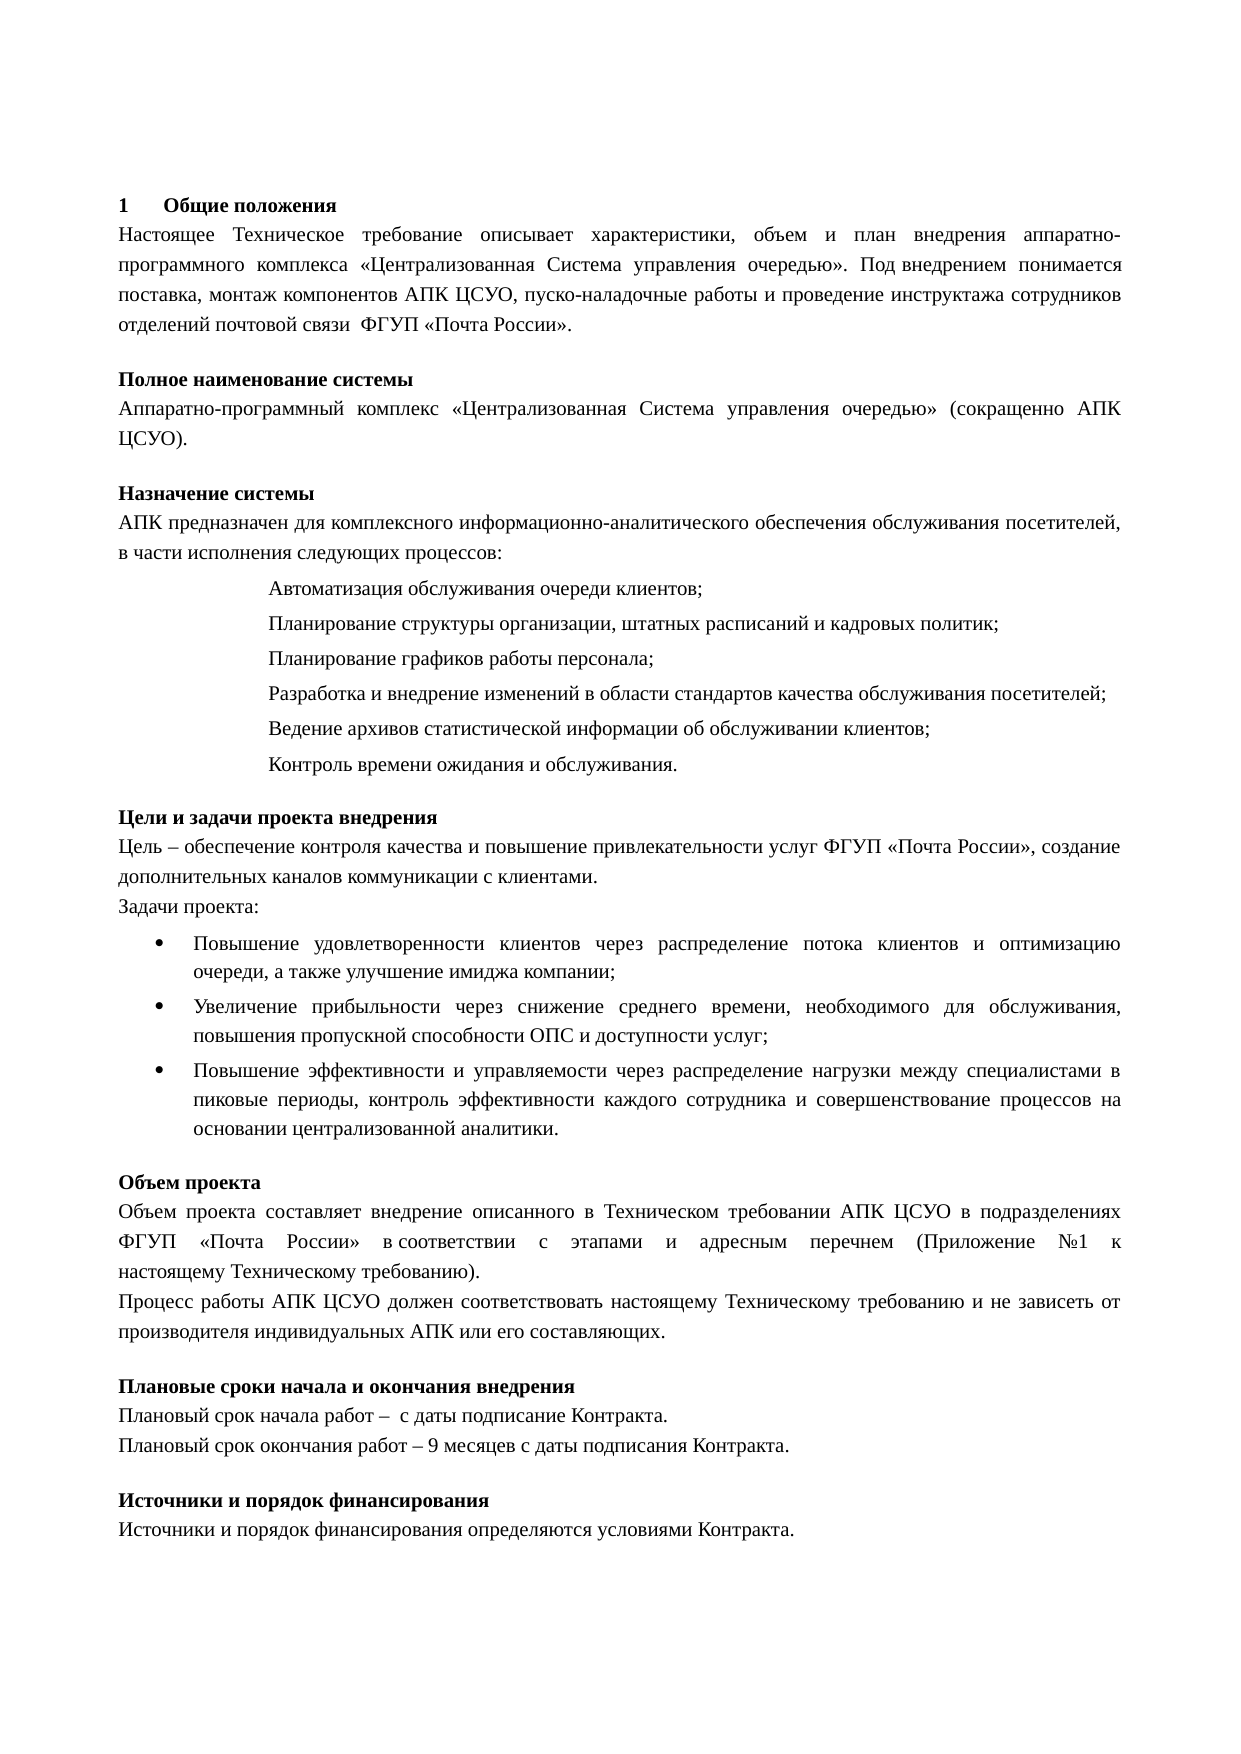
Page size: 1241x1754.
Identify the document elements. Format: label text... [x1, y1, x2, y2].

text Источники и порядок финансирования определяются условиями Контракта. [118, 1516, 1122, 1541]
list Общие положения [118, 193, 1122, 217]
text Планирование графиков работы персонала; [268, 646, 1122, 670]
list Повышение эффективности и управляемости через распределение нагрузки между специалистами в пиковые периоды, контроль эффективности каждого сотрудника и совершенствование процессов на основании централизованной аналитики. [156, 1058, 1122, 1140]
text Планирование структуры организации, штатных расписаний и кадровых политик; [268, 611, 1122, 635]
text Плановый срок окончания работ – 9 месяцев с даты подписания Контракта. [118, 1433, 1122, 1457]
text Цели и задачи проекта внедрения [118, 805, 1122, 829]
text Аппаратно-программный комплекс «Централизованная Система управления очередью» (сокращенно АПК ЦСУО). [118, 396, 1122, 450]
text Объем проекта [118, 1170, 1122, 1194]
text Объем проекта составляет внедрение описанного в Техническом требовании АПК ЦСУО в подразделениях ФГУП «Почта России» в соответствии с этапами и адресным перечнем (Приложение №1 к настоящему Техническому требованию). [118, 1199, 1122, 1283]
text Ведение архивов статистической информации об обслуживании клиентов; [268, 716, 1122, 740]
text АПК предназначен для комплексного информационно-аналитического обеспечения обслуживания посетителей, в части исполнения следующих процессов: [118, 510, 1122, 564]
text Полное наименование системы [118, 367, 1122, 391]
text Разработка и внедрение изменений в области стандартов качества обслуживания посетителей; [268, 681, 1122, 705]
text Автоматизация обслуживания очереди клиентов; [268, 576, 1122, 600]
text Настоящее Техническое требование описывает характеристики, объем и план внедрения аппаратно-программного комплекса «Централизованная Система управления очередью». Под внедрением понимается поставка, монтаж компонентов АПК ЦСУО, пуско-наладочные работы и проведение инструктажа сотрудников отделений почтовой связи ФГУП «Почта России». [118, 222, 1122, 336]
text Назначение системы [118, 481, 1122, 505]
text Контроль времени ожидания и обслуживания. [268, 751, 1122, 776]
text Плановый срок начала работ – с даты подписание Контракта. [118, 1403, 1122, 1427]
list Увеличение прибыльности через снижение среднего времени, необходимого для обслуживания, повышения пропускной способности ОПС и доступности услуг; [156, 994, 1122, 1047]
text Задачи проекта: [118, 894, 1122, 918]
text Источники и порядок финансирования [118, 1488, 1122, 1512]
text Процесс работы АПК ЦСУО должен соответствовать настоящему Техническому требованию и не зависеть от производителя индивидуальных АПК или его составляющих. [118, 1289, 1122, 1343]
text Плановые сроки начала и окончания внедрения [118, 1374, 1122, 1398]
text Цель – обеспечение контроля качества и повышение привлекательности услуг ФГУП «Почта России», создание дополнительных каналов коммуникации с клиентами. [118, 834, 1122, 888]
list Повышение удовлетворенности клиентов через распределение потока клиентов и оптимизацию очереди, а также улучшение имиджа компании; [156, 930, 1122, 983]
